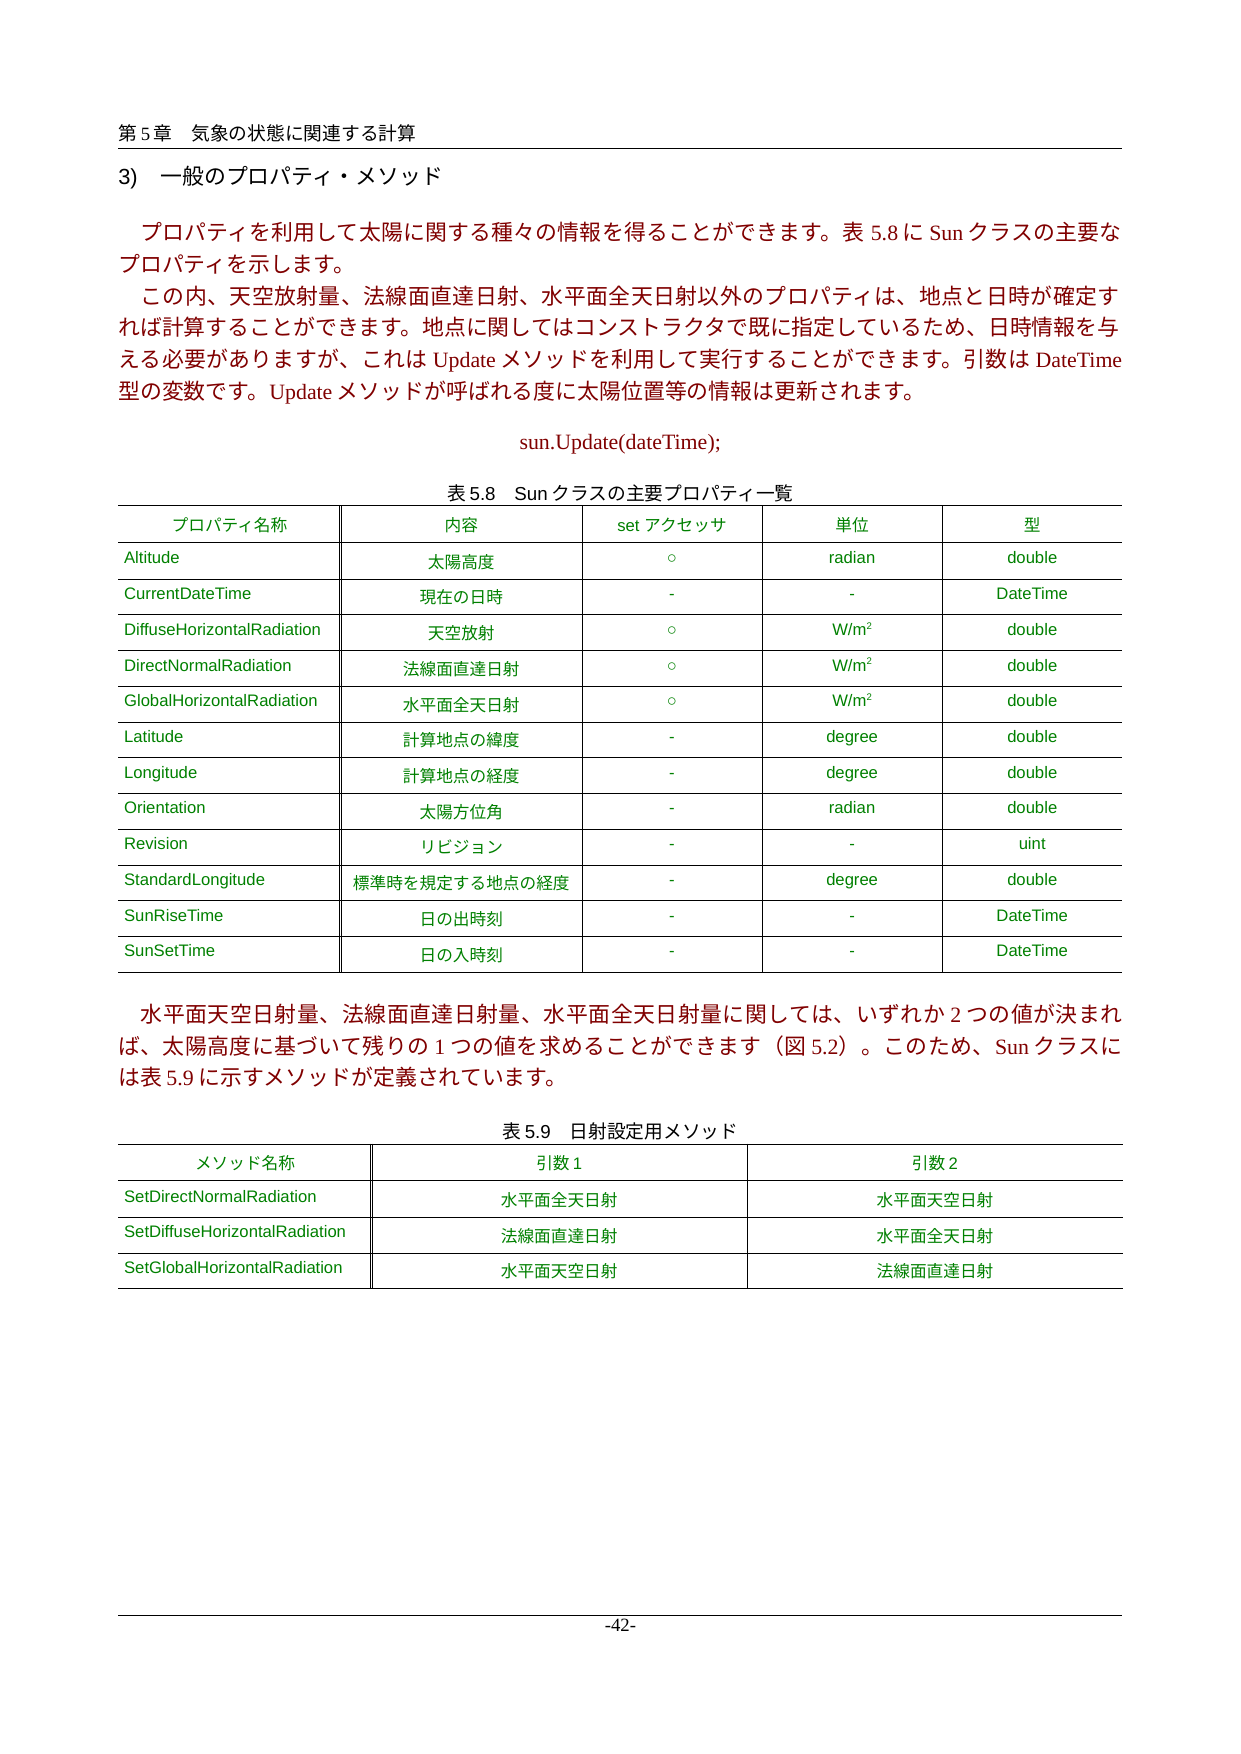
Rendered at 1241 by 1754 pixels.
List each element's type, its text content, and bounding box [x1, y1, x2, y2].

table_cell DateTime [943, 937, 1122, 972]
table_header set アクセッサ [583, 506, 762, 542]
table_cell Revision [118, 830, 339, 864]
table_cell 標準時を規定する地点の経度 [342, 866, 582, 900]
table_cell DiffuseHorizontalRadiation [118, 615, 339, 650]
table_cell ○ [583, 687, 762, 722]
table_header 引数2 [748, 1145, 1122, 1180]
table_cell - [583, 830, 762, 864]
text sun.Update(dateTime); [118, 429, 1122, 454]
table_cell SetGlobalHorizontalRadiation [118, 1254, 370, 1288]
table_cell double [943, 866, 1122, 900]
table_cell W/m2 [763, 651, 942, 686]
table_cell Orientation [118, 794, 339, 829]
table_cell - [763, 937, 942, 972]
table_cell 天空放射 [342, 615, 582, 650]
table_cell W/m2 [763, 687, 942, 722]
table_cell StandardLongitude [118, 866, 339, 900]
table_cell リビジョン [342, 830, 582, 864]
table_cell uint [943, 830, 1122, 864]
table_cell 現在の日時 [342, 580, 582, 614]
table_cell SetDirectNormalRadiation [118, 1181, 370, 1217]
table_cell SunSetTime [118, 937, 339, 972]
subtitle 一般のプロパティ・メソッド [118, 159, 1122, 191]
table_cell double [943, 758, 1122, 793]
table_cell - [583, 580, 762, 614]
table_cell radian [763, 794, 942, 829]
table_cell - [583, 901, 762, 936]
table_cell Altitude [118, 543, 339, 579]
table_header プロパティ名称 [118, 506, 339, 542]
table_cell double [943, 723, 1122, 757]
table_header 型 [943, 506, 1122, 542]
table_cell 日の入時刻 [342, 937, 582, 972]
table_cell ○ [583, 651, 762, 686]
table_cell - [763, 901, 942, 936]
table_cell 太陽方位角 [342, 794, 582, 829]
table_cell degree [763, 723, 942, 757]
table_cell - [583, 937, 762, 972]
table_cell radian [763, 543, 942, 579]
table_header メソッド名称 [118, 1145, 370, 1180]
table_cell - [583, 794, 762, 829]
table_cell degree [763, 758, 942, 793]
table_cell Latitude [118, 723, 339, 757]
table_cell Longitude [118, 758, 339, 793]
text プロパティを利用して太陽に関する種々の情報を得ることができます。表5.8にSunクラスの主要なプロパティを示します。 [118, 215, 1122, 279]
table_header 内容 [342, 506, 582, 542]
table_cell - [583, 758, 762, 793]
table_cell degree [763, 866, 942, 900]
table_cell - [763, 580, 942, 614]
text この内、天空放射量、法線面直達日射、水平面全天日射以外のプロパティは、地点と日時が確定すれば計算することができます。地点に関してはコンストラクタで既に指定しているため、日時情報を与える必要がありますが、これはUpdateメソッドを利用して実行することができます。引数はDateTime型の変数です。Updateメソッドが呼ばれる度に太陽位置等の情報は更新されます。 [118, 279, 1122, 405]
table_cell - [763, 830, 942, 864]
table_cell 水平面天空日射 [373, 1254, 747, 1288]
table_header 引数1 [373, 1145, 747, 1180]
table_cell 太陽高度 [342, 543, 582, 579]
table_cell double [943, 651, 1122, 686]
table_cell 水平面全天日射 [342, 687, 582, 722]
table_cell double [943, 615, 1122, 650]
table_cell double [943, 794, 1122, 829]
table_cell 日の出時刻 [342, 901, 582, 936]
table_cell 法線面直達日射 [373, 1218, 747, 1252]
table_cell GlobalHorizontalRadiation [118, 687, 339, 722]
table_header 単位 [763, 506, 942, 542]
table_cell SetDiffuseHorizontalRadiation [118, 1218, 370, 1252]
table_cell CurrentDateTime [118, 580, 339, 614]
table_cell SunRiseTime [118, 901, 339, 936]
table_cell 水平面全天日射 [373, 1181, 747, 1217]
table_cell W/m2 [763, 615, 942, 650]
text 表5.9 日射設定用メソッド [118, 1116, 1122, 1143]
table_cell 水平面天空日射 [748, 1181, 1122, 1217]
table_cell 計算地点の緯度 [342, 723, 582, 757]
text 水平面天空日射量、法線面直達日射量、水平面全天日射量に関しては、いずれか2つの値が決まれば、太陽高度に基づいて残りの1つの値を求めることができます（図5.2）。このため、Sunクラスには表5.9に示すメソッドが定義されています。 [118, 997, 1122, 1092]
table_cell - [583, 723, 762, 757]
table_cell - [583, 866, 762, 900]
table_cell DateTime [943, 580, 1122, 614]
table_cell 計算地点の経度 [342, 758, 582, 793]
table_cell 法線面直達日射 [342, 651, 582, 686]
table_cell DirectNormalRadiation [118, 651, 339, 686]
table_cell 水平面全天日射 [748, 1218, 1122, 1252]
table_cell double [943, 543, 1122, 579]
table_cell ○ [583, 543, 762, 579]
table_cell DateTime [943, 901, 1122, 936]
table_cell 法線面直達日射 [748, 1254, 1122, 1288]
table_cell ○ [583, 615, 762, 650]
table_cell double [943, 687, 1122, 722]
text 表5.8 Sunクラスの主要プロパティ一覧 [118, 478, 1122, 505]
